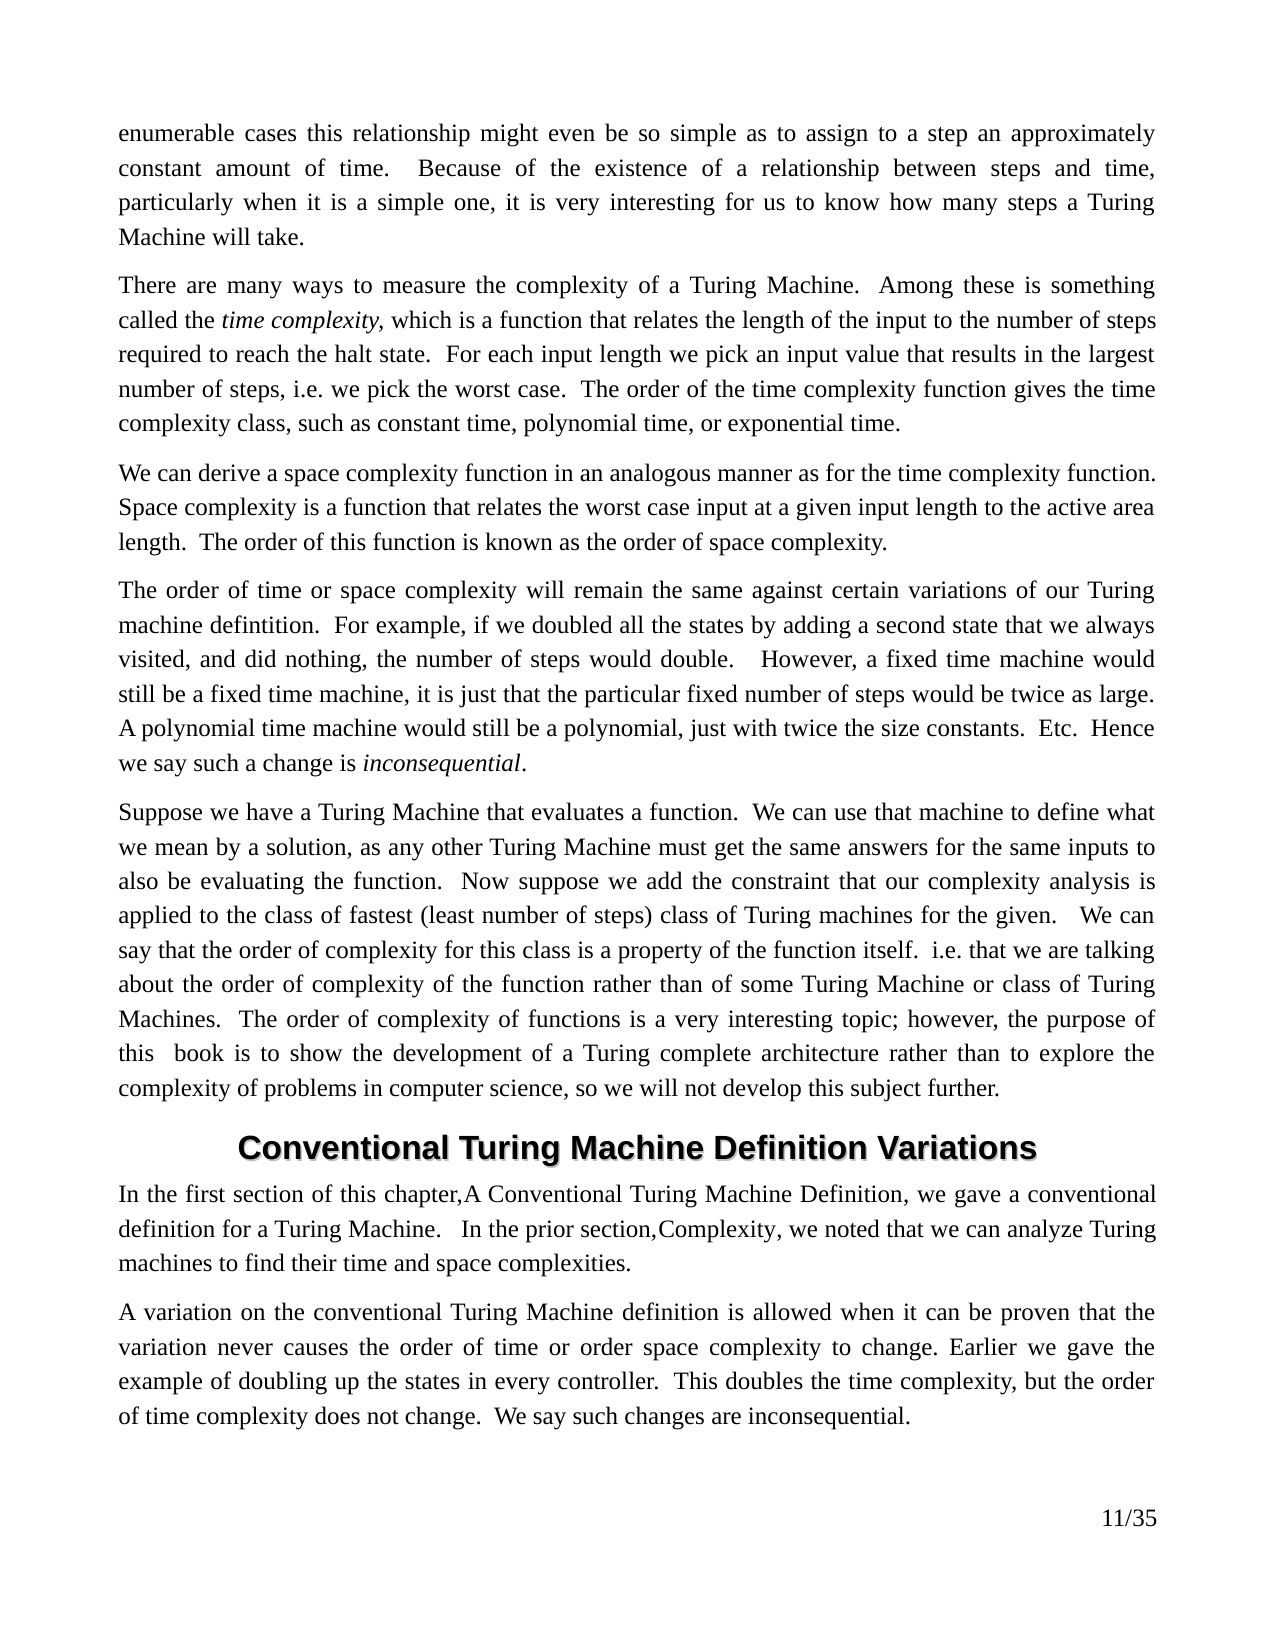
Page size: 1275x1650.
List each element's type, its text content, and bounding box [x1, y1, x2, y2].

text enumerable cases this relationship might even be so simple as to assign to a step an approximately constant amount of time. Because of the existence of a relationship between steps and time, particularly when it is a simple one, it is very interesting for us to know how many steps a Turing Machine will take. [118, 118, 1157, 250]
subtitle Conventional Turing Machine Definition Variations [118, 1128, 1157, 1167]
text In the first section of this chapter,A Conventional Turing Machine Definition, we gave a conventional definition for a Turing Machine. In the prior section,Complexity, we noted that we can analyze Turing machines to find their time and space complexities. [118, 1179, 1157, 1277]
text We can derive a space complexity function in an analogous manner as for the time complexity function. Space complexity is a function that relates the worst case input at a given input length to the active area length. The order of this function is known as the order of space complexity. [118, 458, 1157, 555]
text A variation on the conventional Turing Machine definition is allowed when it can be proven that the variation never causes the order of time or order space complexity to change. Earlier we gave the example of doubling up the states in every controller. This doubles the time complexity, but the order of time complexity does not change. We say such changes are inconsequential. [118, 1297, 1157, 1429]
text The order of time or space complexity will remain the same against certain variations of our Turing machine defintition. For example, if we doubled all the states by adding a second state that we always visited, and did nothing, the number of steps would double. However, a fixed time machine would still be a fixed time machine, it is just that the particular fixed number of steps would be twice as large. A polynomial time machine would still be a polynomial, just with twice the size constants. Etc. Hence we say such a change is inconsequential. [118, 576, 1157, 777]
text There are many ways to measure the complexity of a Turing Machine. Among these is something called the time complexity, which is a function that relates the length of the input to the number of steps required to reach the halt state. For each input length we pick an input value that results in the largest number of steps, i.e. we pick the worst case. The order of the time complexity function gives the time complexity class, such as constant time, polynomial time, or exponential time. [118, 271, 1157, 437]
text Suppose we have a Turing Machine that evaluates a function. We can use that machine to define what we mean by a solution, as any other Turing Machine must get the same answers for the same inputs to also be evaluating the function. Now suppose we add the constraint that our complexity analysis is applied to the class of fastest (least number of steps) class of Turing machines for the given. We can say that the order of complexity for this class is a property of the function itself. i.e. that we are talking about the order of complexity of the function rather than of some Turing Machine or class of Turing Machines. The order of complexity of functions is a very interesting topic; however, the purpose of this book is to show the development of a Turing complete architecture rather than to explore the complexity of problems in computer science, so we will not develop this subject further. [118, 797, 1157, 1102]
